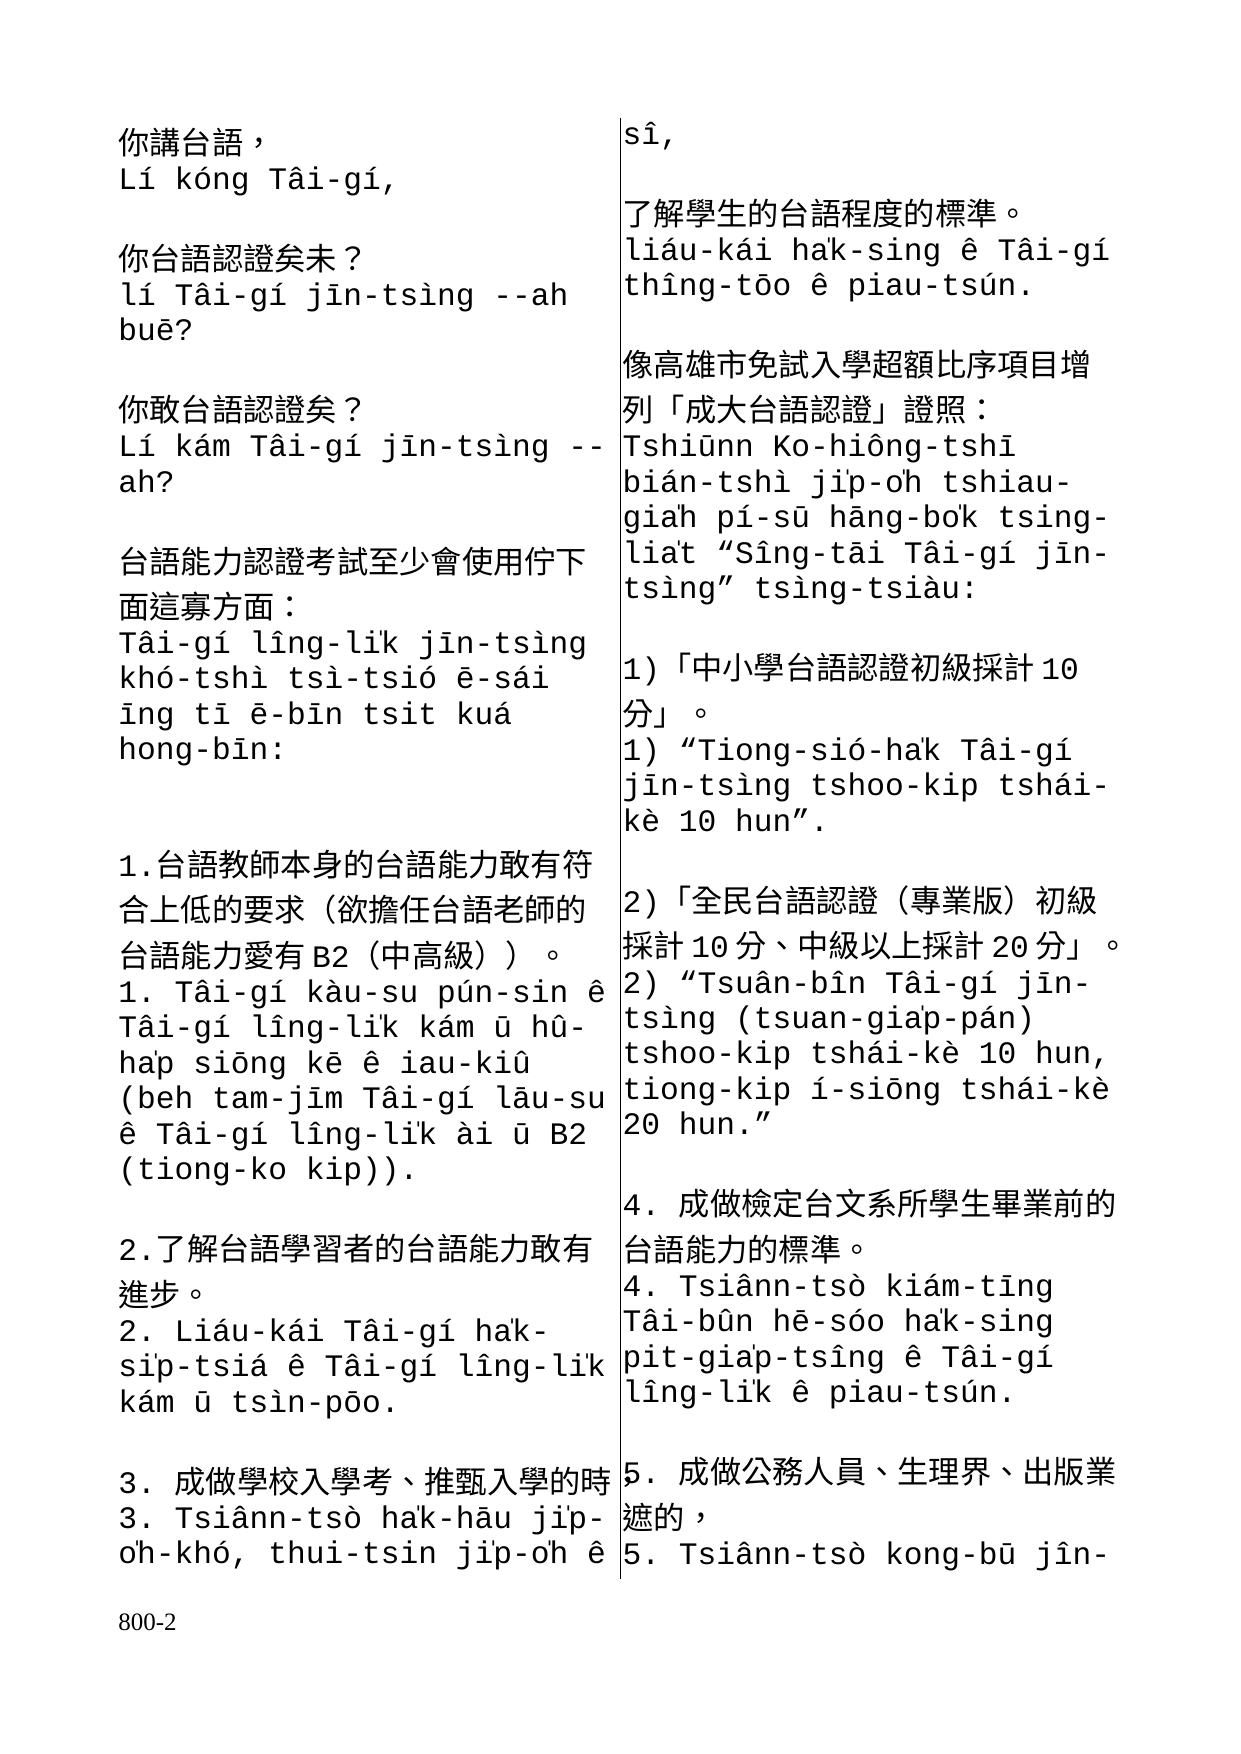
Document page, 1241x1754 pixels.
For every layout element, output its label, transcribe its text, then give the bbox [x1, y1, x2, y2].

text 2) “Tsuân-bîn Tâi-gí jīn-tsìng (tsuan-gia̍p-pán) tshoo-kip tshái-kè 10 hun, tiong-kip í-siōng tshái-kè 20 hun.” [622, 967, 1122, 1144]
text 5. Tsiânn-tsò kong-bū jîn- [622, 1538, 1122, 1574]
text 1.台語教師本身的台語能力敢有符合上低的要求（欲擔任台語老師的台語能力愛有B2（中高級））。 [118, 840, 618, 976]
text 你敢台語認證矣？ [118, 386, 618, 431]
text 你講台語， [118, 118, 618, 163]
text Tshiūnn Ko-hiông-tshī bián-tshì ji̍p-o̍h tshiau-gia̍h pí-sū hāng-bo̍k tsing-lia̍t “Sîng-tāi Tâi-gí jīn-tsìng” tsìng-tsiàu: [622, 431, 1122, 608]
text Lí kám Tâi-gí jīn-tsìng --ah? [118, 431, 618, 502]
text 台語能力認證考試至少會使用佇下面這寡方面： [118, 537, 618, 627]
text Tâi-gí lîng-li̍k jīn-tsìng khó-tshì tsì-tsió ē-sái īng tī ē-bīn tsit kuá hong-bīn: [118, 627, 618, 769]
text 1)「中小學台語認證初級採計10分」。 [622, 643, 1122, 734]
text 像高雄市免試入學超額比序項目增列「成大台語認證」證照： [622, 340, 1122, 431]
text lí Tâi-gí jīn-tsìng --ah buē? [118, 279, 618, 350]
text 2. Liáu-kái Tâi-gí ha̍k-si̍p-tsiá ê Tâi-gí lîng-li̍k kám ū tsìn-pōo. [118, 1315, 618, 1421]
text 3. Tsiânn-tsò ha̍k-hāu ji̍p-o̍h-khó, thui-tsin ji̍p-o̍h ê [118, 1502, 618, 1573]
text 2.了解台語學習者的台語能力敢有進步。 [118, 1224, 618, 1315]
text 5. 成做公務人員、生理界、出版業遮的， [622, 1447, 1122, 1538]
text sî, [622, 118, 1122, 153]
text 了解學生的台語程度的標準。 [622, 189, 1122, 234]
text 1) “Tiong-sió-ha̍k Tâi-gí jīn-tsìng tshoo-kip tshái-kè 10 hun”. [622, 734, 1122, 840]
text 4. 成做檢定台文系所學生畢業前的台語能力的標準。 [622, 1179, 1122, 1270]
text Lí kóng Tâi-gí, [118, 163, 618, 199]
text liáu-kái ha̍k-sing ê Tâi-gí thîng-tōo ê piau-tsún. [622, 234, 1122, 305]
text 1. Tâi-gí kàu-su pún-sin ê Tâi-gí lîng-li̍k kám ū hû-ha̍p siōng kē ê iau-kiû (beh tam-jīm Tâi-gí lāu-su ê Tâi-gí lîng-li̍k ài ū B2 (tiong-ko kip)). [118, 976, 618, 1189]
text 3. 成做學校入學考、推甄入學的時， [118, 1457, 618, 1502]
text 2)「全民台語認證（專業版）初級採計10分、中級以上採計20分」。 [622, 876, 1122, 967]
text 你台語認證矣未？ [118, 234, 618, 279]
text 4. Tsiânn-tsò kiám-tīng Tâi-bûn hē-sóo ha̍k-sing pit-gia̍p-tsîng ê Tâi-gí lîng-li̍k ê piau-tsún. [622, 1270, 1122, 1412]
